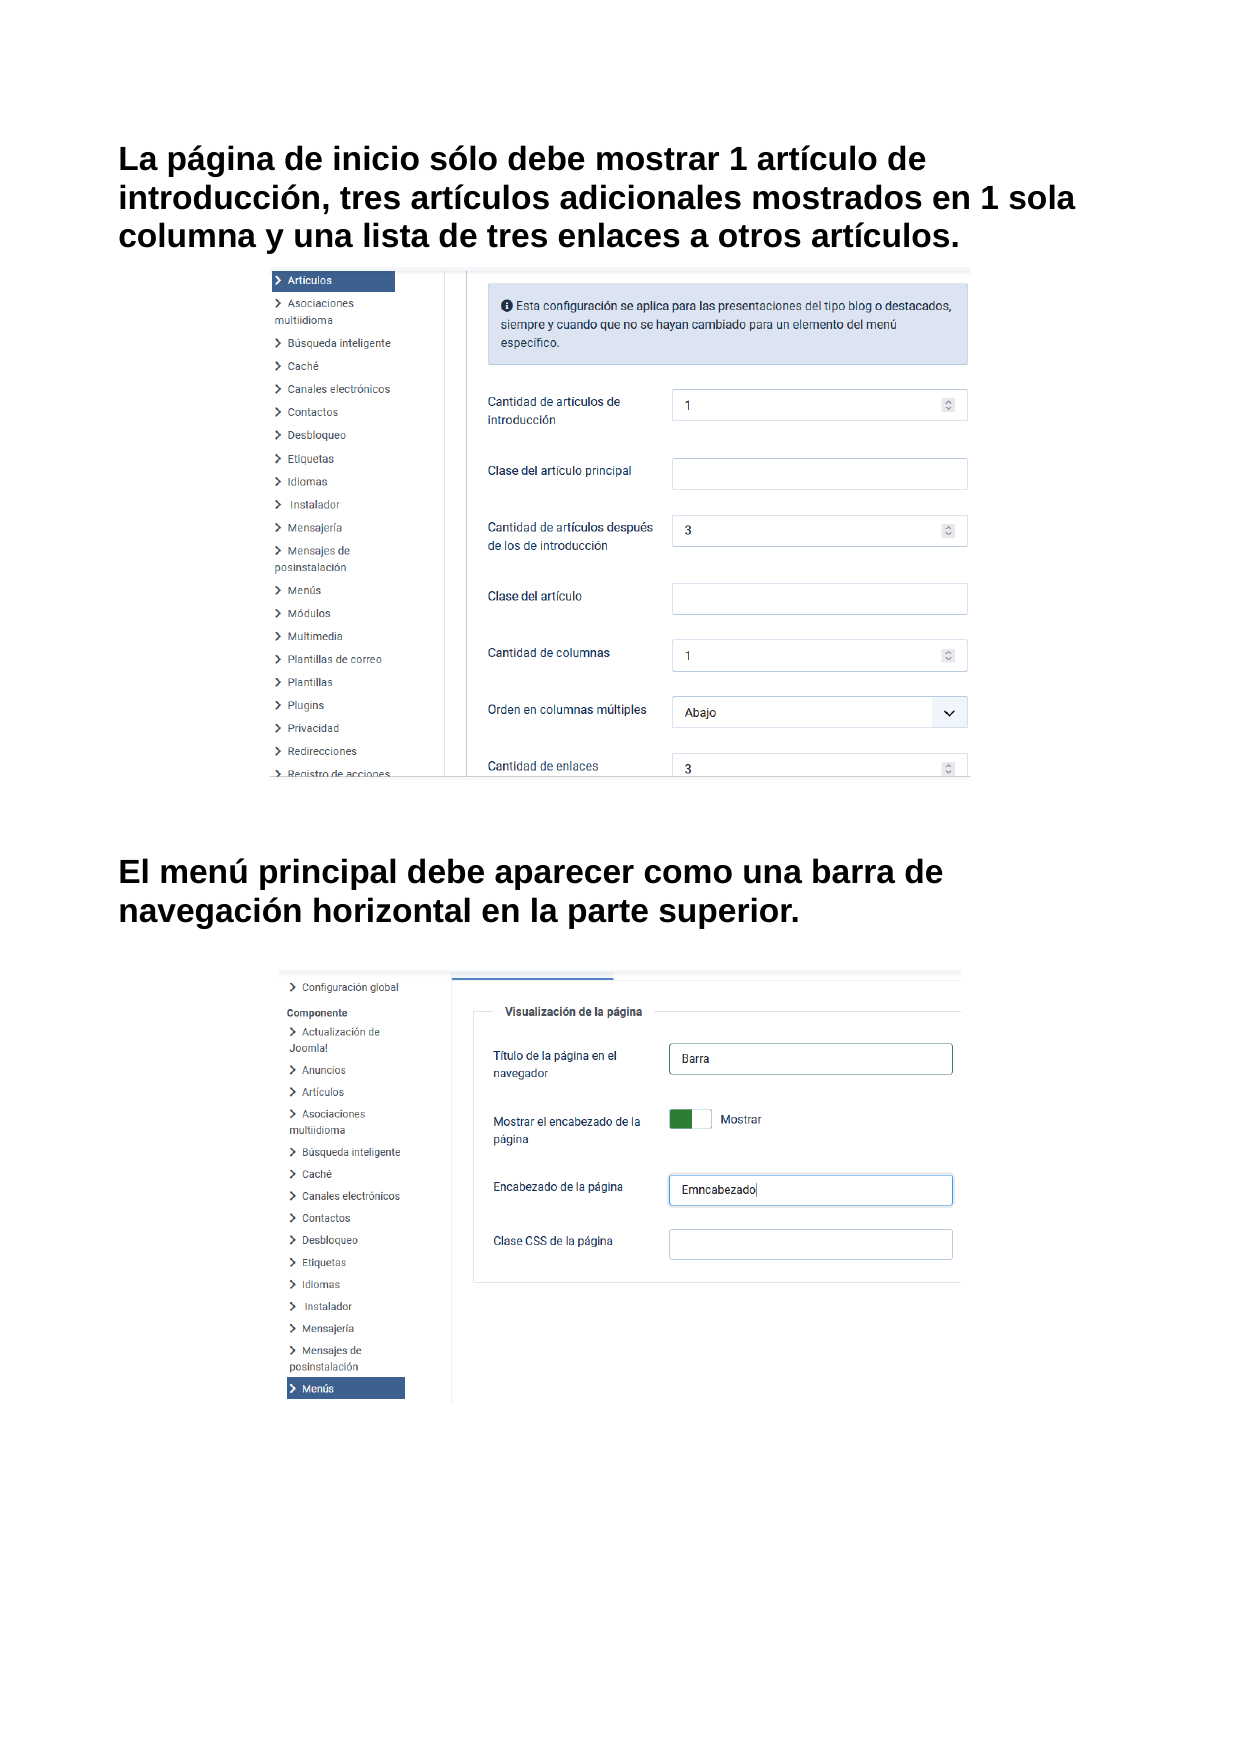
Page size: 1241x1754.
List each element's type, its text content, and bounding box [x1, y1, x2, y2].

subtitle La página de inicio sólo debe mostrar 1 artículo de introducción, tres artículos adicionales mostrados en 1 sola columna y una lista de tres enlaces a otros artículos. [118, 139, 1122, 255]
subtitle El menú principal debe aparecer como una barra de navegación horizontal en la parte superior. [118, 852, 1122, 929]
picture [269, 267, 971, 780]
picture [279, 970, 962, 1403]
